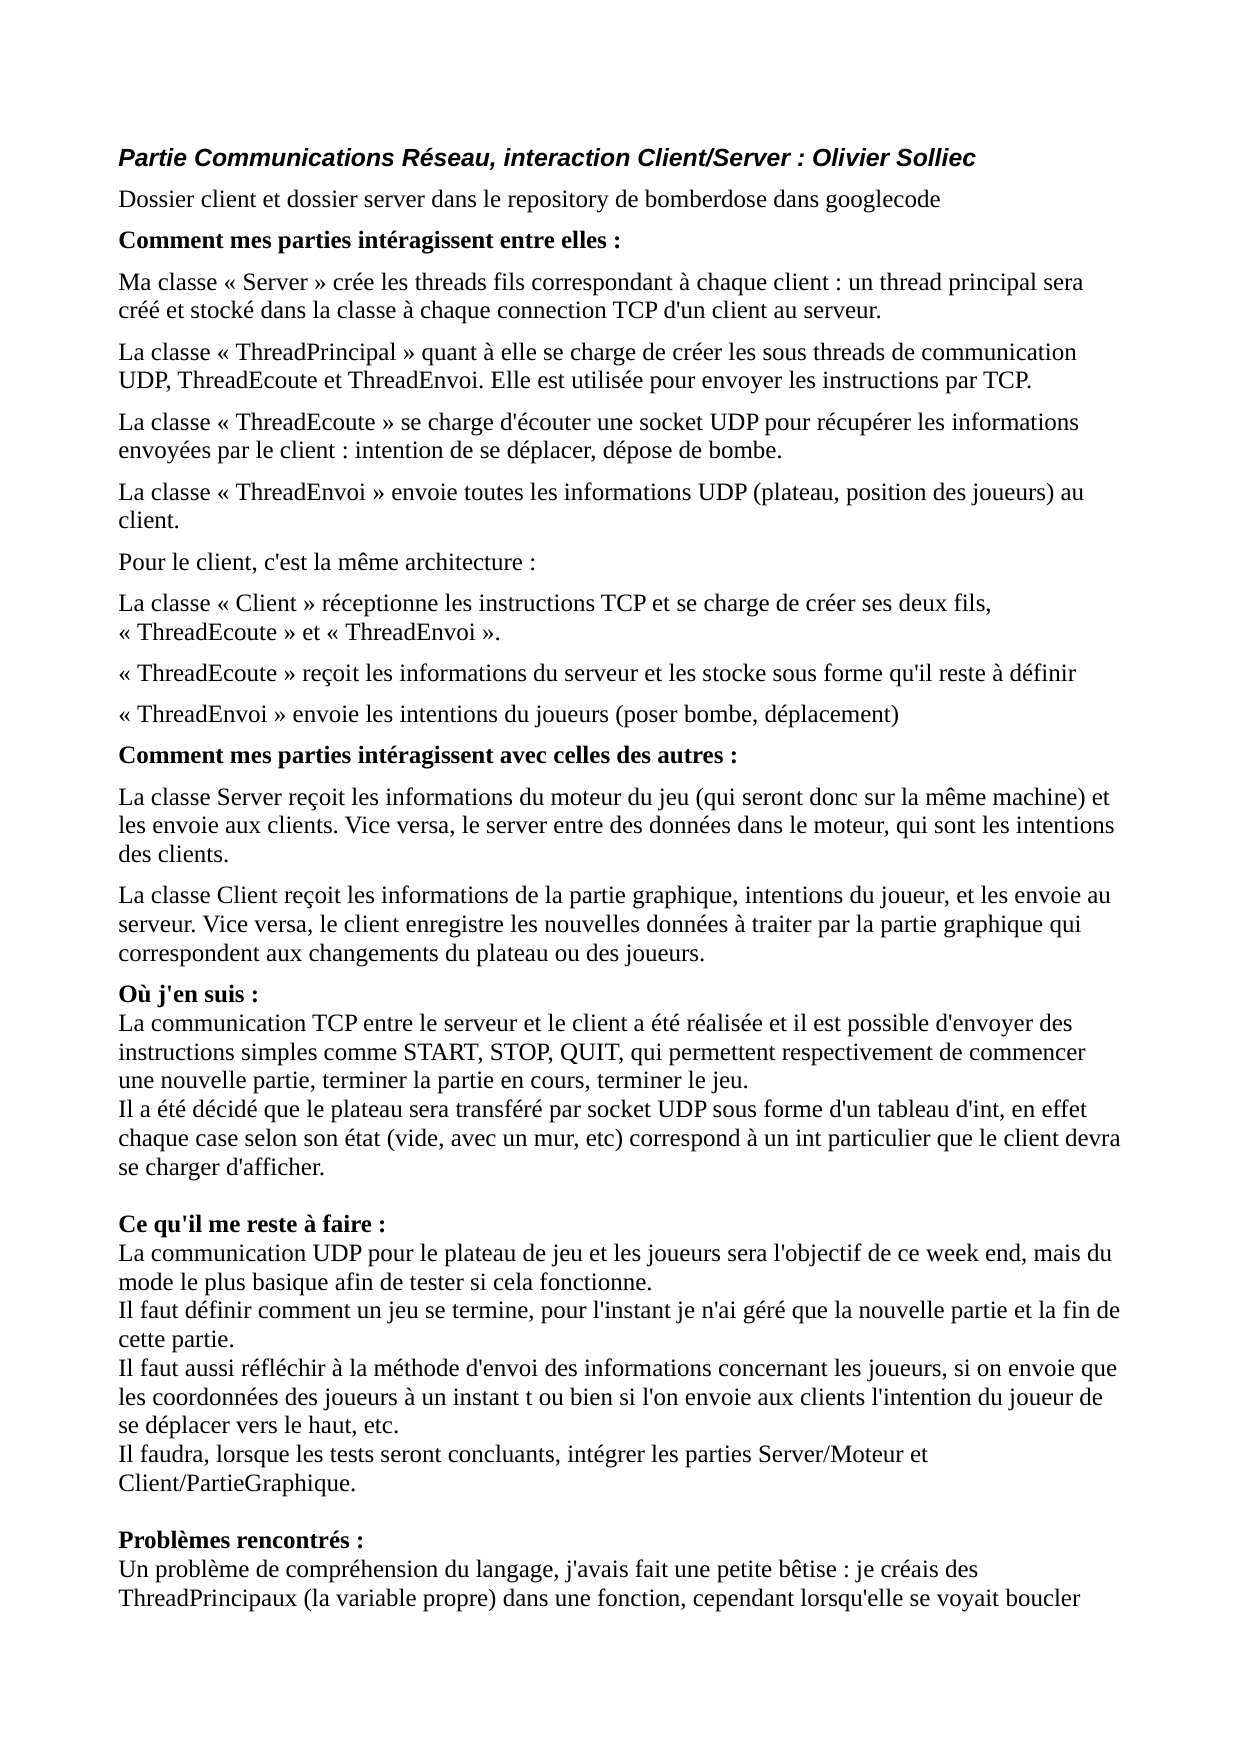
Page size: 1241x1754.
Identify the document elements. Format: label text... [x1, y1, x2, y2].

text Ce qu'il me reste à faire : [118, 1209, 1122, 1238]
text « ThreadEnvoi » envoie les intentions du joueurs (poser bombe, déplacement) [118, 699, 1122, 728]
text La classe « ThreadPrincipal » quant à elle se charge de créer les sous threads de communication UDP, ThreadEcoute et ThreadEnvoi. Elle est utilisée pour envoyer les instructions par TCP. [118, 337, 1122, 394]
text Pour le client, c'est la même architecture : [118, 547, 1122, 575]
text La classe « Client » réceptionne les instructions TCP et se charge de créer ses deux fils, « ThreadEcoute » et « ThreadEnvoi ». [118, 588, 1122, 645]
text Dossier client et dossier server dans le repository de bomberdose dans googlecode [118, 184, 1122, 213]
text Il faut aussi réfléchir à la méthode d'envoi des informations concernant les joueurs, si on envoie que les coordonnées des joueurs à un instant t ou bien si l'on envoie aux clients l'intention du joueur de se déplacer vers le haut, etc. [118, 1353, 1122, 1439]
text Problèmes rencontrés : [118, 1525, 1122, 1554]
text Il a été décidé que le plateau sera transféré par socket UDP sous forme d'un tableau d'int, en effet chaque case selon son état (vide, avec un mur, etc) correspond à un int particulier que le client devra se charger d'afficher. [118, 1094, 1122, 1180]
text La classe Client reçoit les informations de la partie graphique, intentions du joueur, et les envoie au serveur. Vice versa, le client enregistre les nouvelles données à traiter par la partie graphique qui correspondent aux changements du plateau ou des joueurs. [118, 880, 1122, 967]
text Il faudra, lorsque les tests seront concluants, intégrer les parties Server/Moteur et Client/PartieGraphique. [118, 1439, 1122, 1497]
text La communication TCP entre le serveur et le client a été réalisée et il est possible d'envoyer des instructions simples comme START, STOP, QUIT, qui permettent respectivement de commencer une nouvelle partie, terminer la partie en cours, terminer le jeu. [118, 1008, 1122, 1094]
text « ThreadEcoute » reçoit les informations du serveur et les stocke sous forme qu'il reste à définir [118, 658, 1122, 687]
text Un problème de compréhension du langage, j'avais fait une petite bêtise : je créais des ThreadPrincipaux (la variable propre) dans une fonction, cependant lorsqu'elle se voyait boucler [118, 1554, 1122, 1612]
text La classe Server reçoit les informations du moteur du jeu (qui seront donc sur la même machine) et les envoie aux clients. Vice versa, le server entre des données dans le moteur, qui sont les intentions des clients. [118, 782, 1122, 868]
text La classe « ThreadEcoute » se charge d'écouter une socket UDP pour récupérer les informations envoyées par le client : intention de se déplacer, dépose de bombe. [118, 407, 1122, 464]
text Comment mes parties intéragissent avec celles des autres : [118, 740, 1122, 769]
text La classe « ThreadEnvoi » envoie toutes les informations UDP (plateau, position des joueurs) au client. [118, 477, 1122, 534]
text Comment mes parties intéragissent entre elles : [118, 225, 1122, 254]
text Ma classe « Server » crée les threads fils correspondant à chaque client : un thread principal sera créé et stocké dans la classe à chaque connection TCP d'un client au serveur. [118, 267, 1122, 324]
text La communication UDP pour le plateau de jeu et les joueurs sera l'objectif de ce week end, mais du mode le plus basique afin de tester si cela fonctionne. [118, 1238, 1122, 1295]
subtitle Partie Communications Réseau, interaction Client/Server : Olivier Solliec [118, 143, 1122, 172]
text Il faut définir comment un jeu se termine, pour l'instant je n'ai géré que la nouvelle partie et la fin de cette partie. [118, 1295, 1122, 1353]
text Où j'en suis : [118, 979, 1122, 1008]
